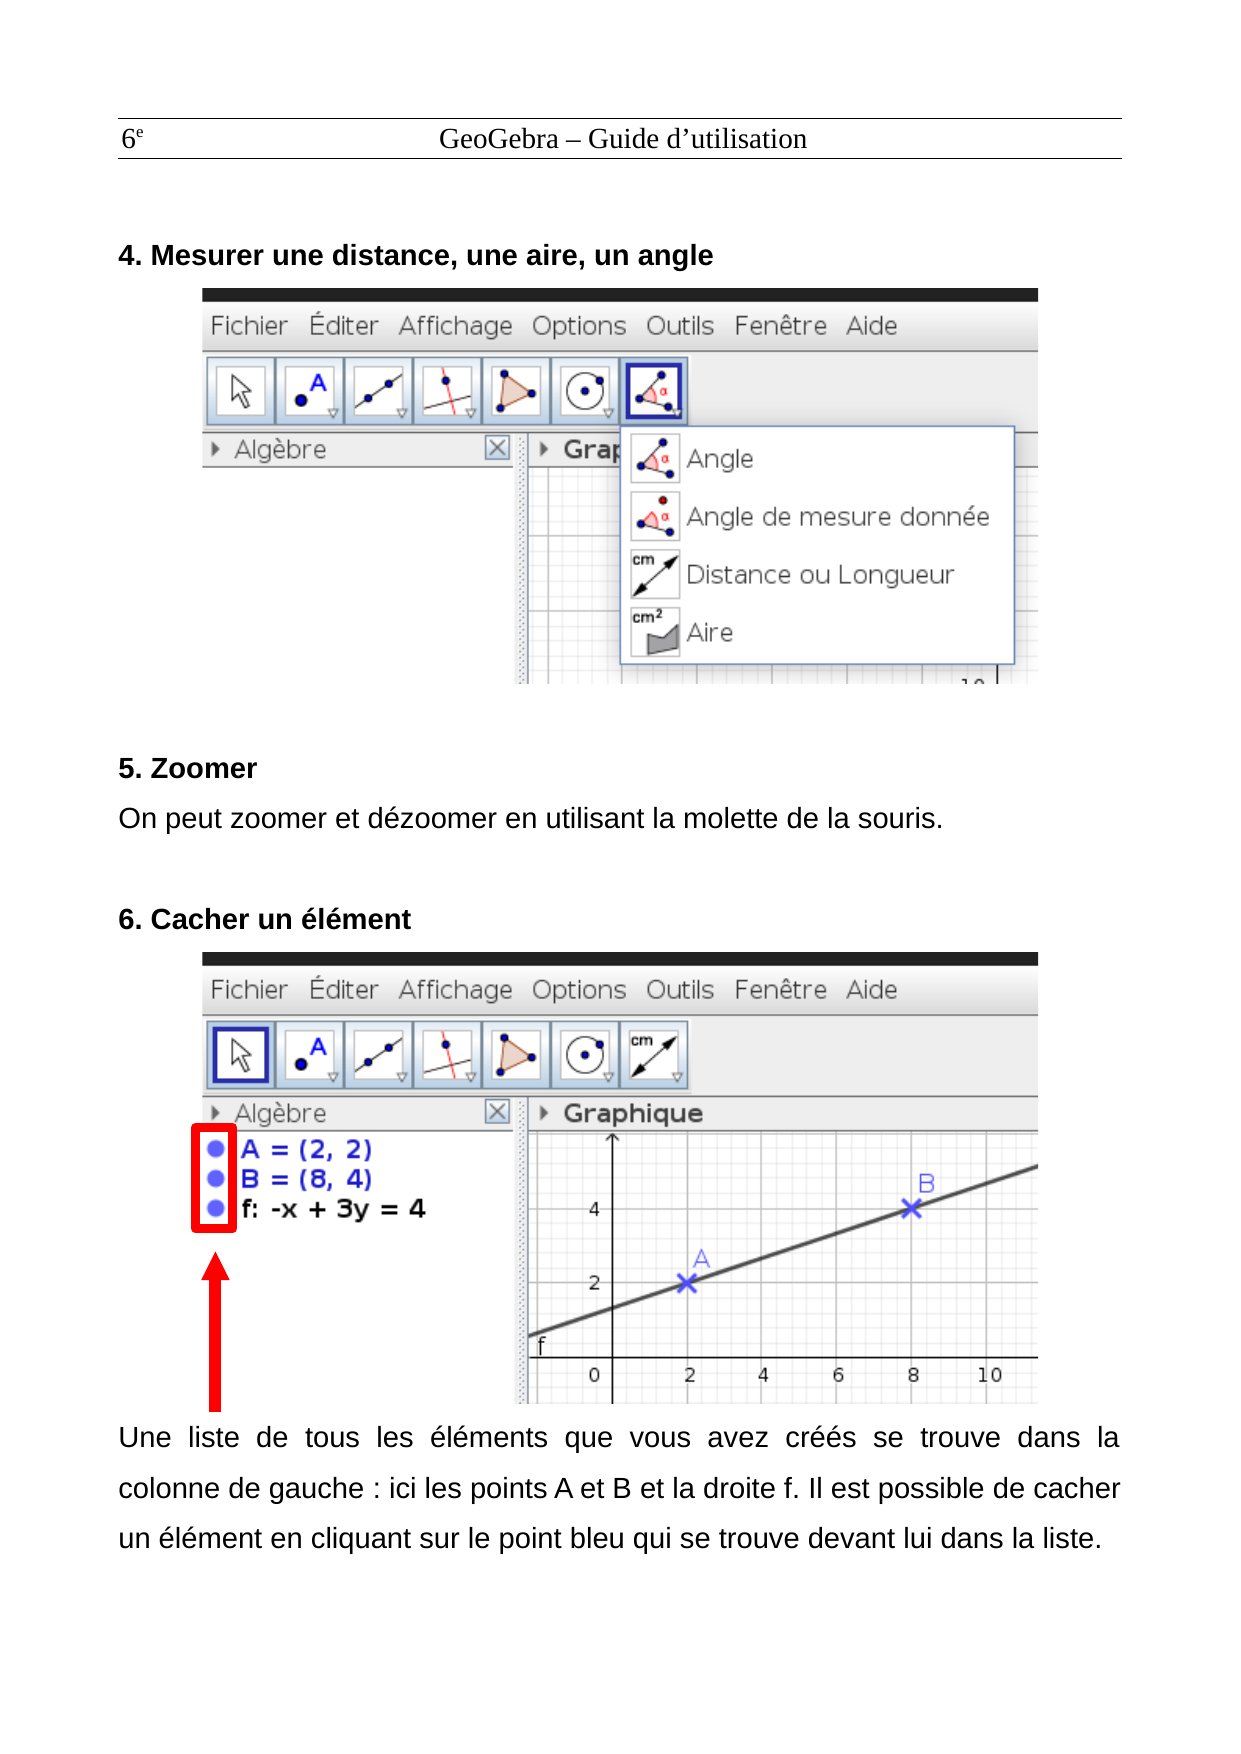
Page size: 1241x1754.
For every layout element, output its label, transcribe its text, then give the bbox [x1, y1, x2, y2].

picture [202, 952, 1039, 1404]
text 6. Cacher un élément [118, 902, 1122, 935]
picture [202, 288, 1039, 684]
text 4. Mesurer une distance, une aire, un angle [118, 238, 1122, 272]
text Une liste de tous les éléments que vous avez créés se trouve dans la colonne de gauche : ici les points A et B et la droite f. Il est possible de cacher un élément en cliquant sur le point bleu qui se trouve devant lui dans la liste. [118, 1421, 1122, 1555]
text 5. Zoomer [118, 751, 1122, 784]
picture [202, 1281, 209, 1404]
text On peut zoomer et dézoomer en utilisant la molette de la souris. [118, 801, 1122, 835]
picture [202, 1132, 228, 1224]
